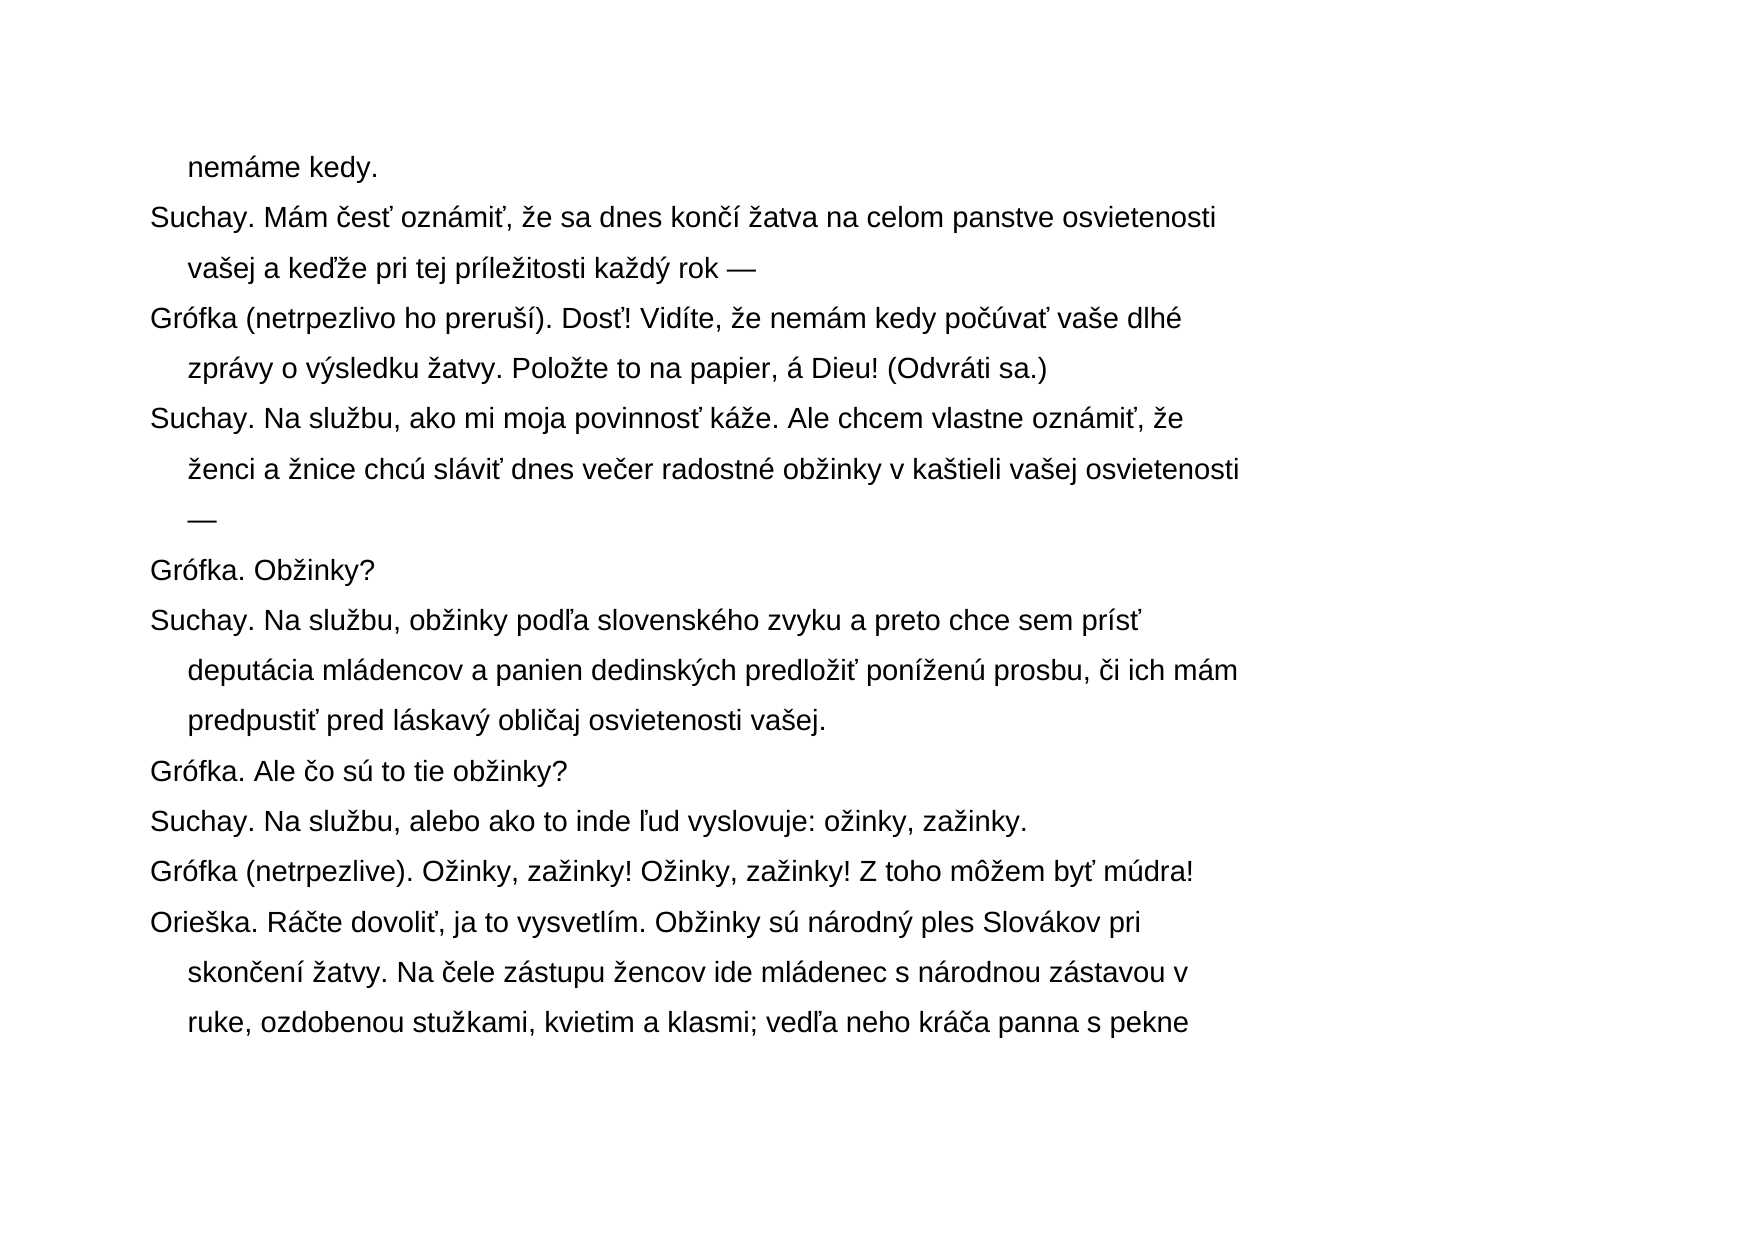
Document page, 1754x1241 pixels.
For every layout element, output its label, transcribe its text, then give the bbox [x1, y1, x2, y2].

text Suchay. Na službu, obžinky podľa slovenského zvyku a preto chce sem prísť deputácia mlá­dencov a panien dedinských predložiť poníženú prosbu, či ich mám predpustiť pred láskavý obličaj osvietenosti vašej. [150, 603, 1243, 737]
text nemáme kedy. [150, 150, 1243, 183]
text Suchay. Na službu, ako mi moja povinnosť káže. Ale chcem vlastne oznámiť, že ženci a žnice chcú sláviť dnes večer radostné obžinky v kaštieli vašej osvietenosti — [150, 402, 1243, 536]
text Grófka. Obžinky? [150, 552, 1243, 586]
text Suchay. Mám česť oznámiť, že sa dnes končí žatva na celom panstve osvietenosti vašej a keďže pri tej príležitosti každý rok — [150, 200, 1243, 284]
text Grófka. Ale čo sú to tie obžinky? [150, 754, 1243, 787]
text Grófka (netrpezlivo ho preruší). Dosť! Vidíte, že nemám kedy počúvať vaše dlhé zprávy o vý­sledku žatvy. Položte to na papier, á Dieu! (Odvráti sa.) [150, 301, 1243, 385]
text Grófka (netrpezlive). Ožinky, zažinky! Ožinky, zažinky! Z toho môžem byť múdra! [150, 854, 1243, 888]
text Orieška. Ráčte dovoliť, ja to vysvetlím. Ob­žinky sú národný ples Slovákov pri skončení žatvy. Na čele zástupu žencov ide mládenec s národnou zástavou v ruke, ozdobenou stuž­kami, kvietim a klasmi; vedľa neho kráča panna s pekne [150, 905, 1243, 1039]
text Suchay. Na službu, alebo ako to inde ľud vyslovuje: ožinky, zažinky. [150, 804, 1243, 838]
